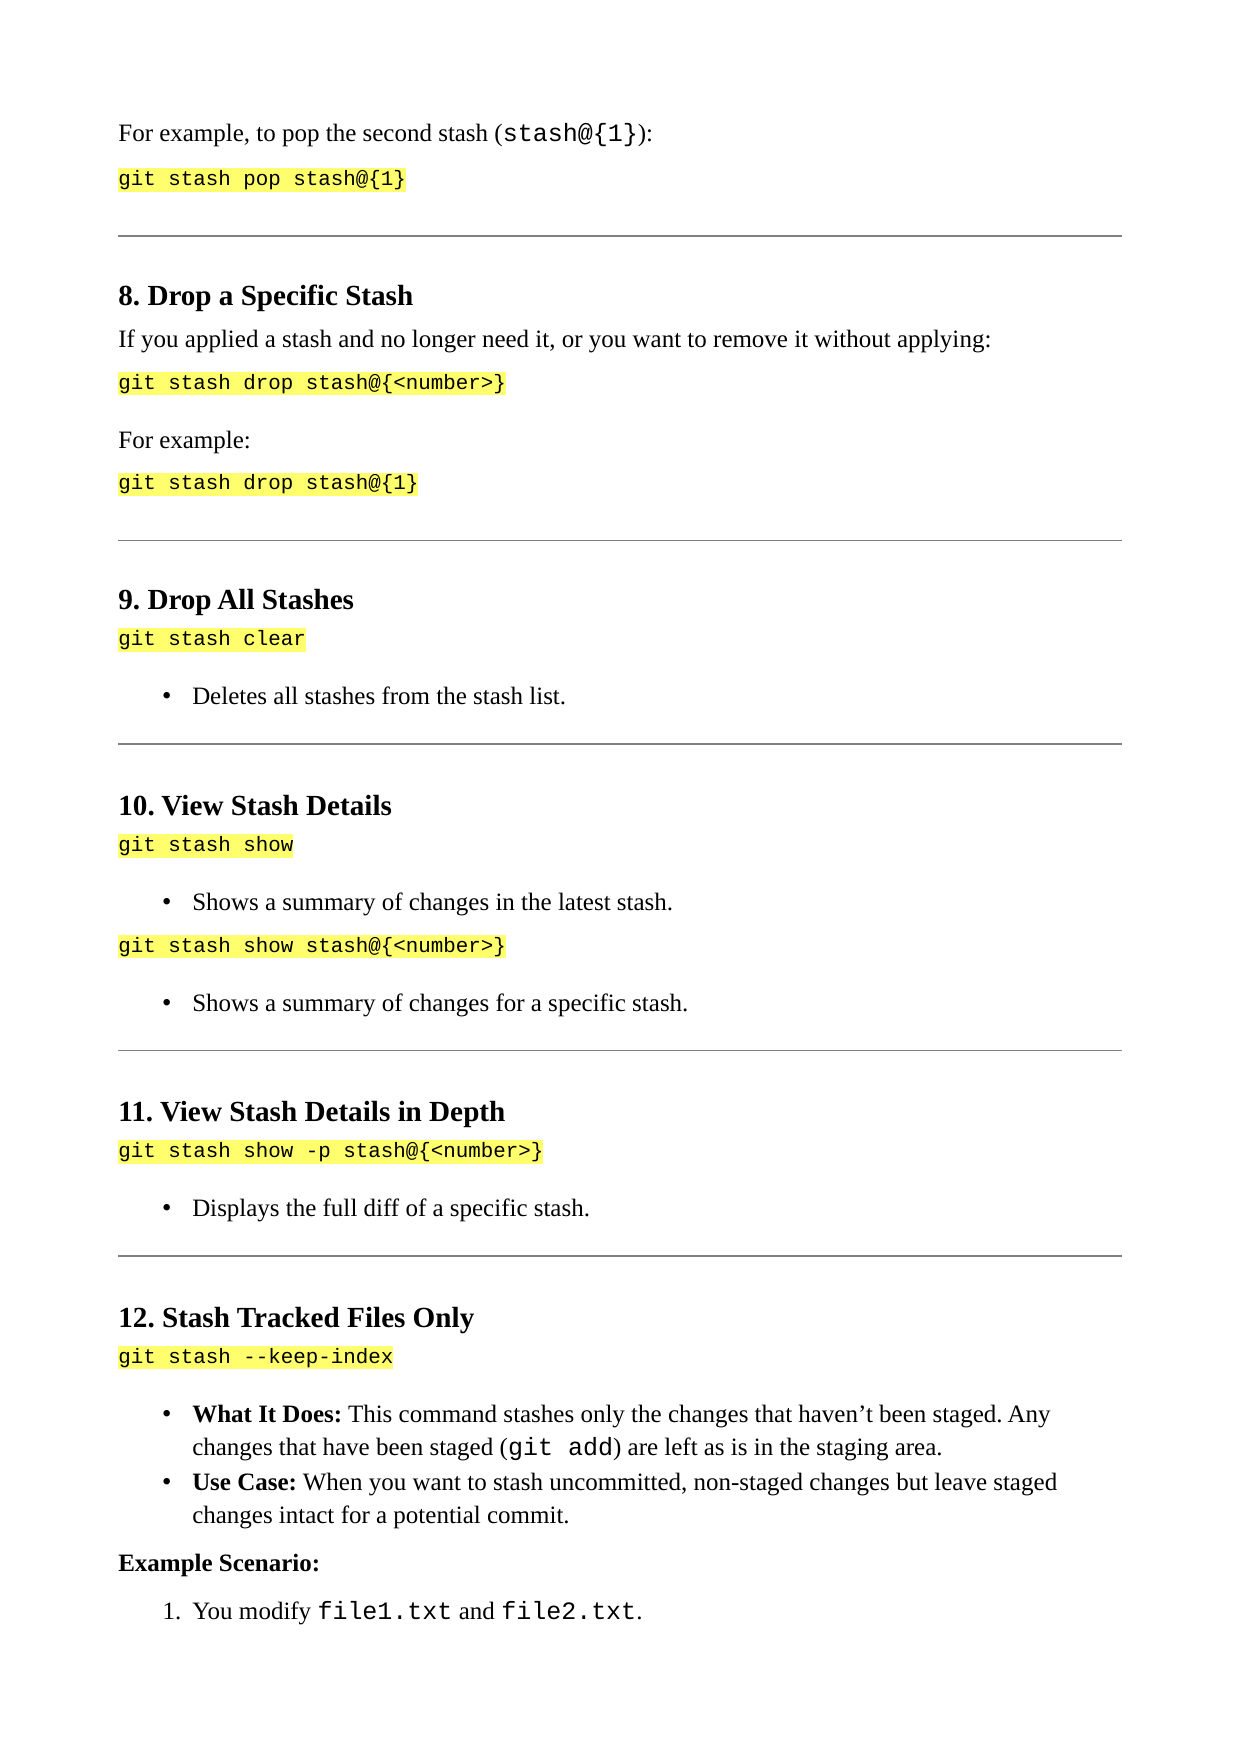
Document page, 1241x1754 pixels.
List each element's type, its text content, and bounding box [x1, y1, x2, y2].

text If you applied a stash and no longer need it, or you want to remove it without applying: [118, 324, 1122, 353]
subtitle 11. View Stash Details in Depth [118, 1094, 1122, 1128]
subtitle 10. View Stash Details [118, 788, 1122, 821]
subtitle 9. Drop All Stashes [118, 582, 1122, 616]
text git stash show [118, 834, 1122, 858]
list Shows a summary of changes in the latest stash. [162, 887, 1122, 916]
list Displays the full diff of a specific stash. [162, 1193, 1122, 1222]
text For example: [118, 425, 1122, 453]
list What It Does: This command stashes only the changes that haven’t been staged. Any changes that have been staged (git add) are left as is in the staging area. [162, 1399, 1122, 1463]
subtitle 8. Drop a Specific Stash [118, 278, 1122, 312]
text Example Scenario: [118, 1548, 1122, 1577]
list Shows a summary of changes for a specific stash. [162, 988, 1122, 1017]
text git stash clear [118, 628, 1122, 652]
list Deletes all stashes from the stash list. [162, 681, 1122, 710]
list You modify file1.txt and file2.txt. [162, 1596, 1122, 1627]
subtitle 12. Stash Tracked Files Only [118, 1300, 1122, 1333]
text git stash show stash@{<number>} [118, 935, 1122, 958]
text git stash show -p stash@{<number>} [118, 1140, 1122, 1164]
text For example, to pop the second stash (stash@{1}): [118, 118, 1122, 149]
text git stash drop stash@{1} [118, 472, 1122, 496]
text git stash --keep-index [118, 1346, 1122, 1369]
text git stash drop stash@{<number>} [118, 372, 1122, 395]
list Use Case: When you want to stash uncommitted, non-staged changes but leave staged changes intact for a potential commit. [162, 1467, 1122, 1529]
text git stash pop stash@{1} [118, 168, 1122, 192]
